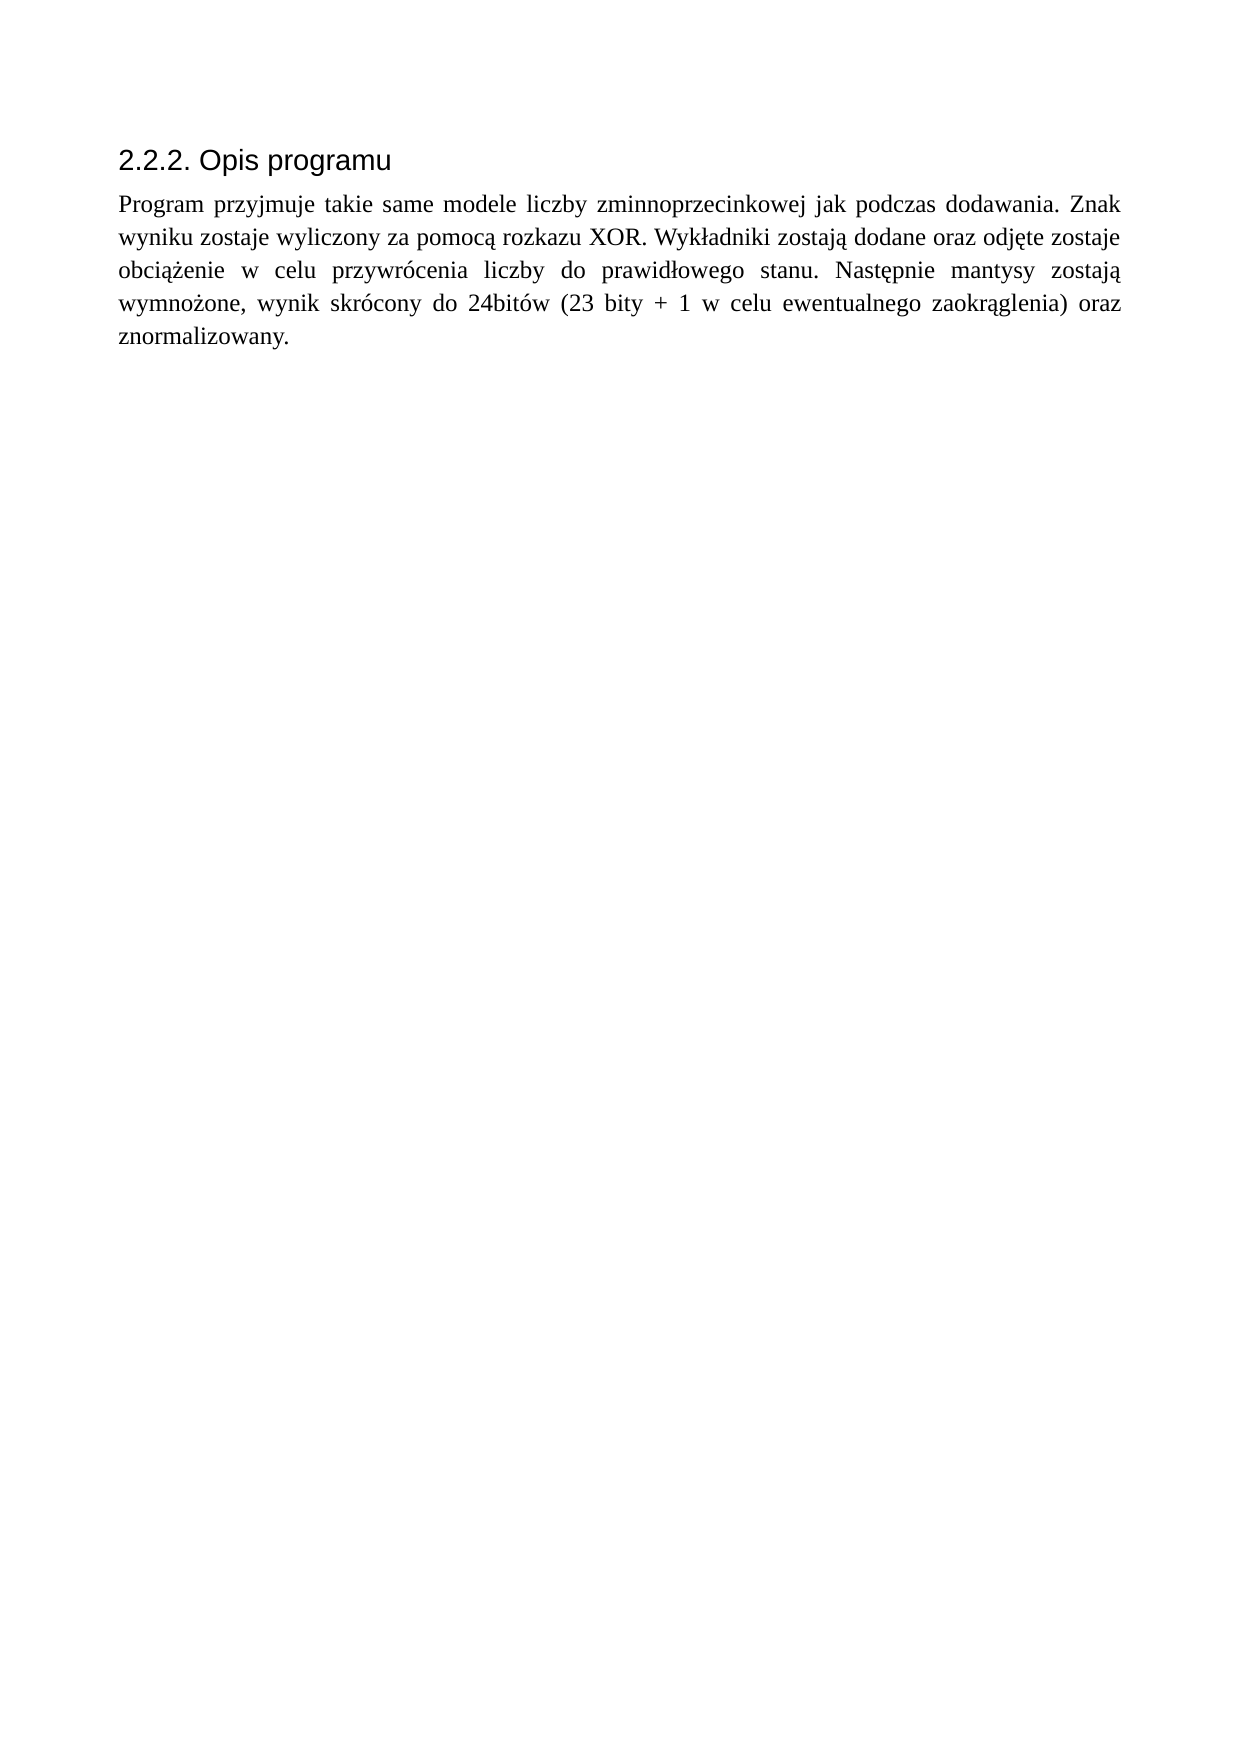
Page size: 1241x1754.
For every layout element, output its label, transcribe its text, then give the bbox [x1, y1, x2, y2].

text Program przyjmuje takie same modele liczby zminnoprzecinkowej jak podczas dodawania. Znak wyniku zostaje wyliczony za pomocą rozkazu XOR. Wykładniki zostają dodane oraz odjęte zostaje obciążenie w celu przywrócenia liczby do prawidłowego stanu. Następnie mantysy zostają wymnożone, wynik skrócony do 24bitów (23 bity + 1 w celu ewentualnego zaokrąglenia) oraz znormalizowany. [118, 189, 1122, 350]
subtitle 2.2.2. Opis programu [118, 143, 1122, 177]
